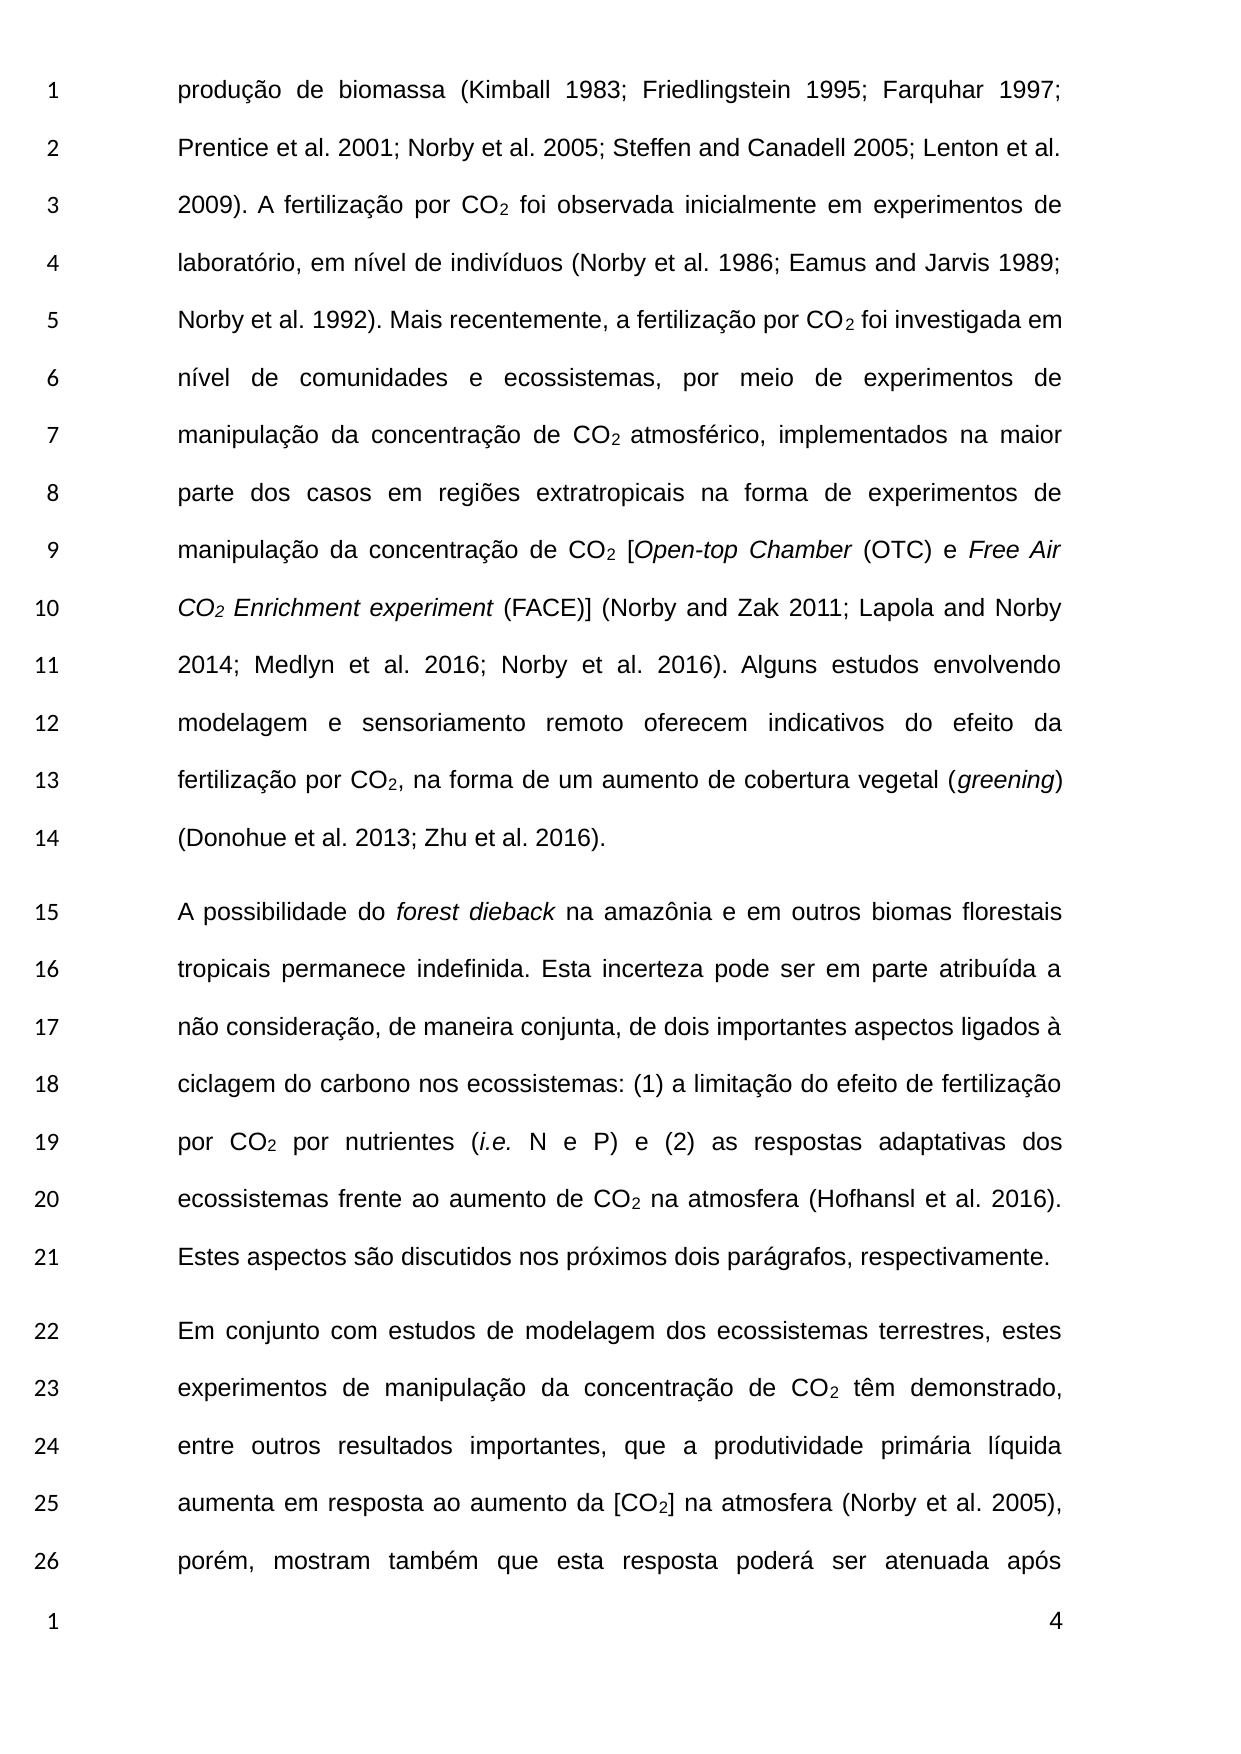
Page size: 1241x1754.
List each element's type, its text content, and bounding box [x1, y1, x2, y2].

text produção de biomassa (Kimball 1983; Friedlingstein 1995; Farquhar 1997; Prentice et al. 2001; Norby et al. 2005; Steffen and Canadell 2005; Lenton et al. 2009). A fertilização por CO2 foi observada inicialmente em experimentos de laboratório, em nível de indivíduos (Norby et al. 1986; Eamus and Jarvis 1989; Norby et al. 1992). Mais recentemente, a fertilização por CO2 foi investigada em nível de comunidades e ecossistemas, por meio de experimentos de manipulação da concentração de CO2 atmosférico, implementados na maior parte dos casos em regiões extratropicais na forma de experimentos de manipulação da concentração de CO2 [Open-top Chamber (OTC) e Free Air CO2 Enrichment experiment (FACE)] (Norby and Zak 2011; Lapola and Norby 2014; Medlyn et al. 2016; Norby et al. 2016). Alguns estudos envolvendo modelagem e sensoriamento remoto oferecem indicativos do efeito da fertilização por CO2, na forma de um aumento de cobertura vegetal (greening) (Donohue et al. 2013; Zhu et al. 2016). [177, 75, 1063, 851]
text A possibilidade do forest dieback na amazônia e em outros biomas florestais tropicais permanece indefinida. Esta incerteza pode ser em parte atribuída a não consideração, de maneira conjunta, de dois importantes aspectos ligados à ciclagem do carbono nos ecossistemas: (1) a limitação do efeito de fertilização por CO2 por nutrientes (i.e. N e P) e (2) as respostas adaptativas dos ecossistemas frente ao aumento de CO2 na atmosfera (Hofhansl et al. 2016). Estes aspectos são discutidos nos próximos dois parágrafos, respectivamente. [177, 897, 1063, 1270]
text Em conjunto com estudos de modelagem dos ecossistemas terrestres, estes experimentos de manipulação da concentração de CO2 têm demonstrado, entre outros resultados importantes, que a produtividade primária líquida aumenta em resposta ao aumento da [CO2] na atmosfera (Norby et al. 2005), porém, mostram também que esta resposta poderá ser atenuada após [177, 1316, 1063, 1574]
